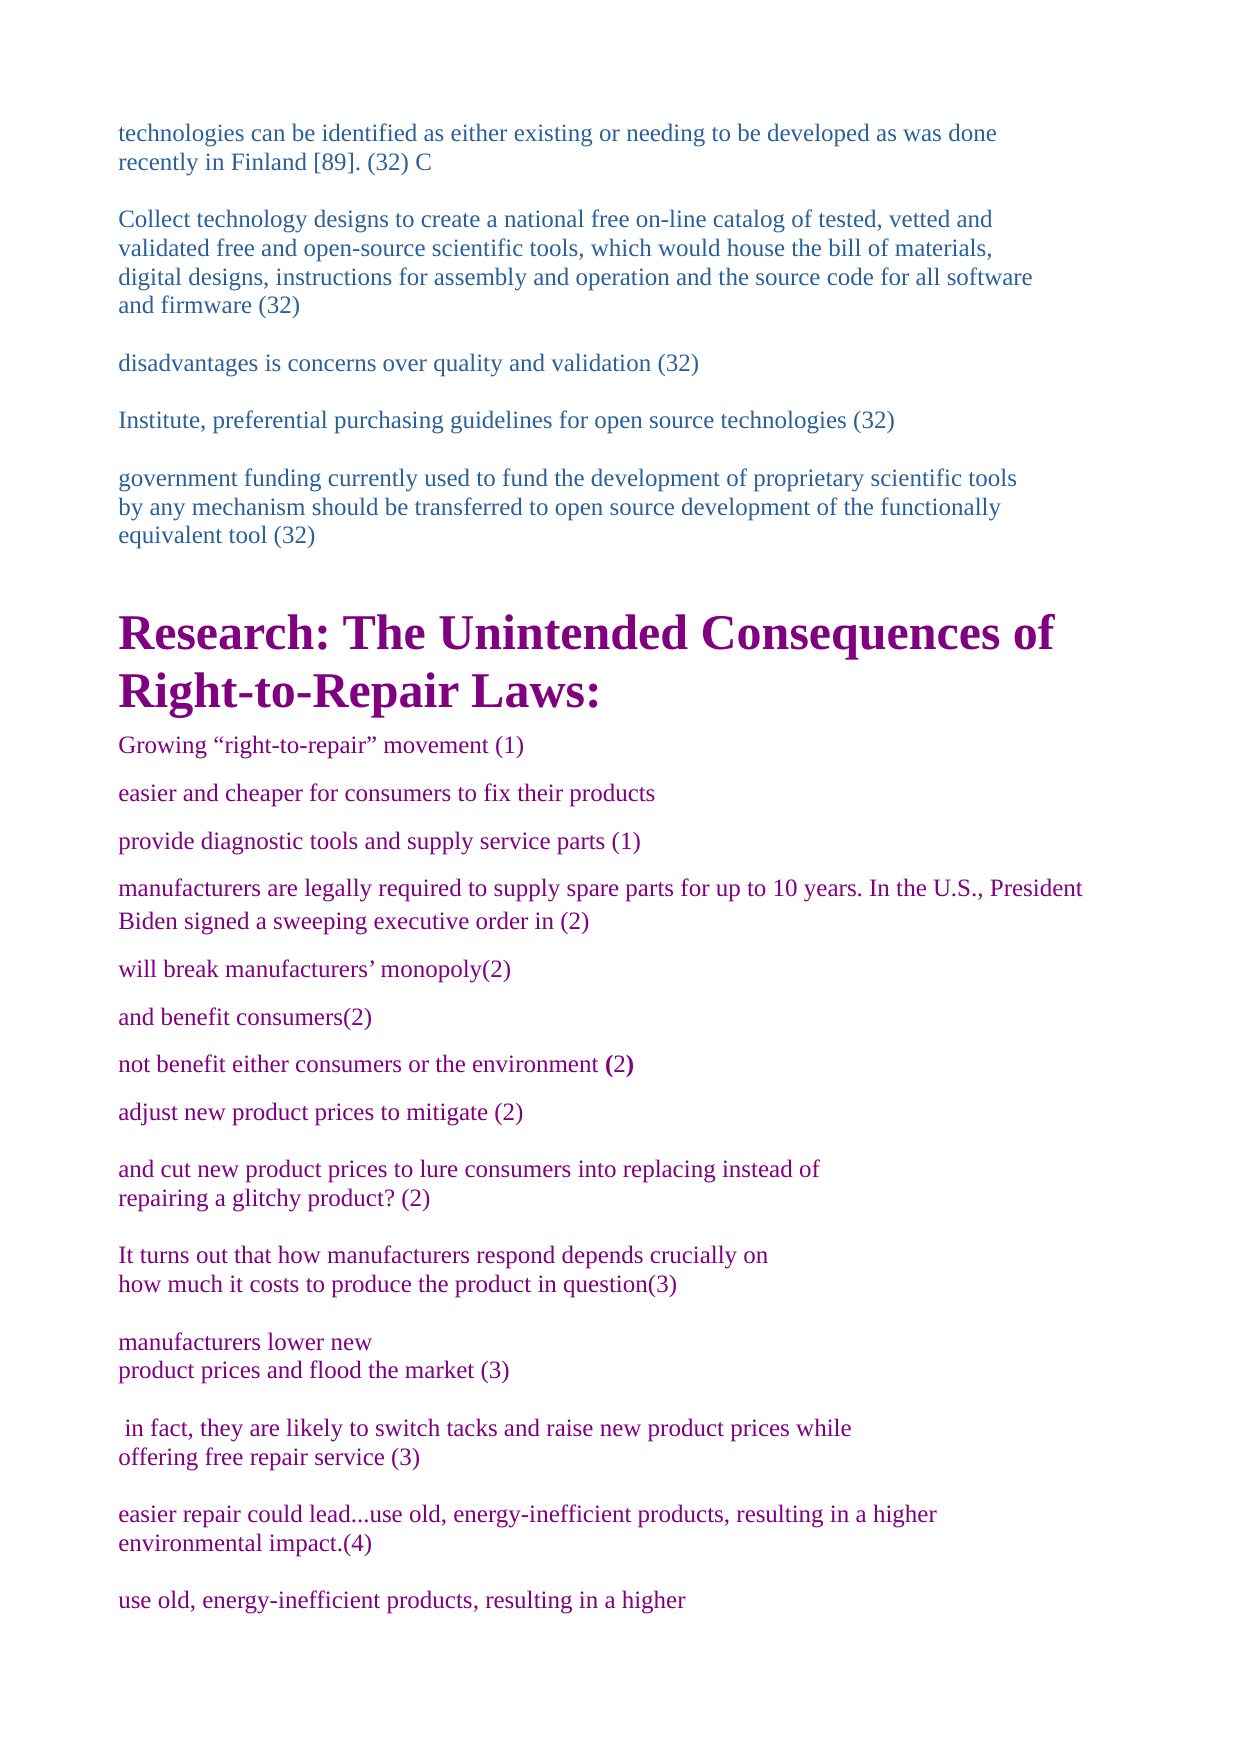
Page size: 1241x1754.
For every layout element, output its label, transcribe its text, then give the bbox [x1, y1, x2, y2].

text easier and cheaper for consumers to fix their products [118, 778, 1122, 807]
text in fact, they are likely to switch tacks and raise new product prices while [118, 1413, 1122, 1442]
text Institute, preferential purchasing guidelines for open source technologies (32) [118, 406, 1122, 434]
text disadvantages is concerns over quality and validation (32) [118, 348, 1122, 377]
text manufacturers are legally required to supply spare parts for up to 10 years. In the U.S., President Biden signed a sweeping executive order in (2) [118, 873, 1122, 935]
text and cut new product prices to lure consumers into replacing instead of [118, 1154, 1122, 1183]
text not benefit either consumers or the environment (2) [118, 1049, 1122, 1078]
text digital designs, instructions for assembly and operation and the source code for all software [118, 262, 1122, 291]
text and firmware (32) [118, 291, 1122, 319]
text validated free and open-source scientific tools, which would house the bill of materials, [118, 233, 1122, 262]
text repairing a glitchy product? (2) [118, 1183, 1122, 1212]
text offering free repair service (3) [118, 1442, 1122, 1471]
text Growing “right-to-repair” movement (1) [118, 731, 1122, 759]
text provide diagnostic tools and supply service parts (1) [118, 826, 1122, 854]
text and benefit consumers(2) [118, 1002, 1122, 1030]
text technologies can be identified as either existing or needing to be developed as was done [118, 118, 1122, 147]
text will break manufacturers’ monopoly(2) [118, 954, 1122, 983]
text by any mechanism should be transferred to open source development of the functionally [118, 492, 1122, 521]
text manufacturers lower new [118, 1327, 1122, 1356]
text It turns out that how manufacturers respond depends crucially on [118, 1241, 1122, 1269]
subtitle Research: The Unintended Consequences of Right-to-Repair Laws: [118, 603, 1122, 718]
text use old, energy-inefficient products, resulting in a higher [118, 1586, 1122, 1614]
text how much it costs to produce the product in question(3) [118, 1269, 1122, 1298]
text Collect technology designs to create a national free on-line catalog of tested, vetted and [118, 204, 1122, 233]
text recently in Finland [89]. (32) C [118, 147, 1122, 176]
text government funding currently used to fund the development of proprietary scientific tools [118, 463, 1122, 492]
text environmental impact.(4) [118, 1528, 1122, 1557]
text equivalent tool (32) [118, 521, 1122, 549]
text easier repair could lead...use old, energy-inefficient products, resulting in a higher [118, 1499, 1122, 1528]
text product prices and flood the market (3) [118, 1356, 1122, 1384]
text adjust new product prices to mitigate (2) [118, 1097, 1122, 1126]
